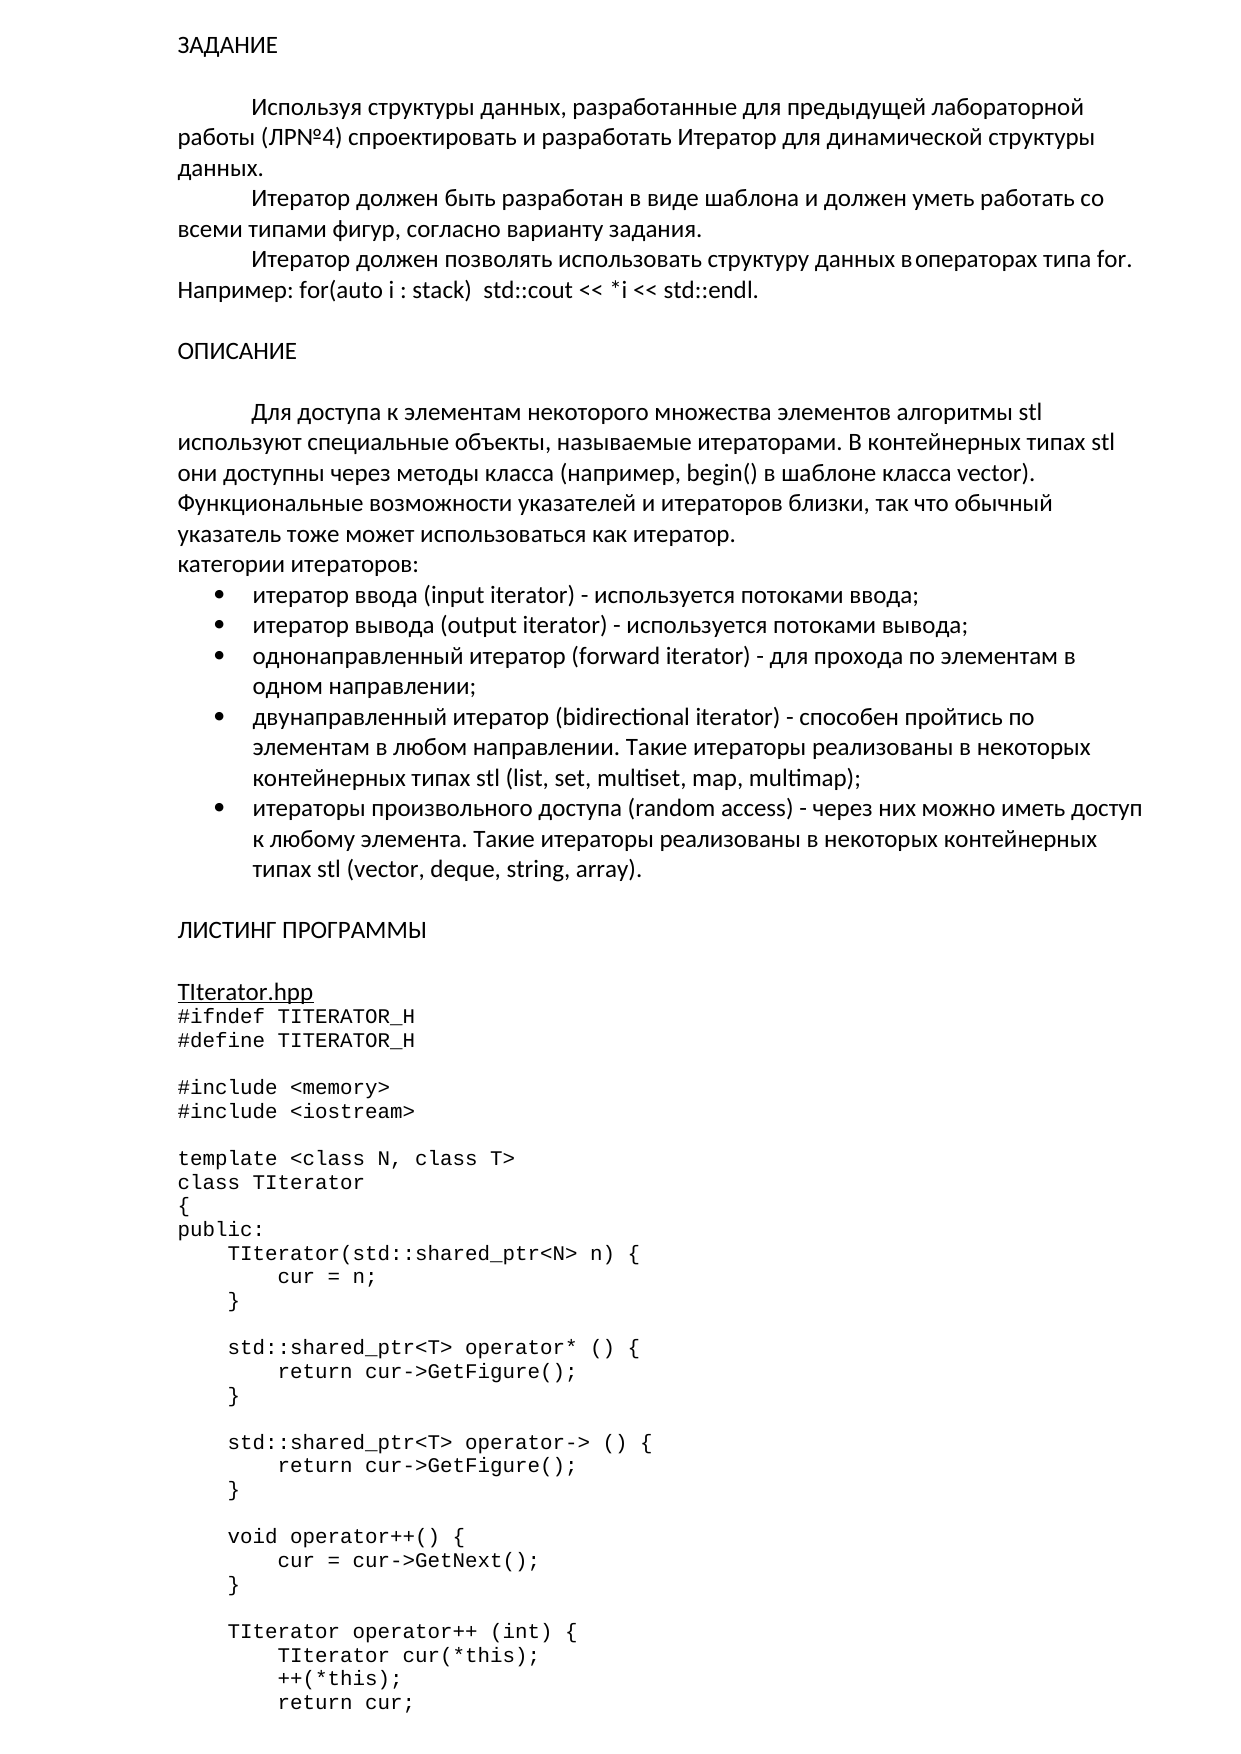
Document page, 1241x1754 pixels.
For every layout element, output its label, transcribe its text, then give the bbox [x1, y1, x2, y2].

list двунаправленный итератор (bidirectional iterator) - способен пройтись по элементам в любом направлении. Такие итераторы реализованы в некоторых контейнерных типах stl (list, set, multiset, map, multimap); [215, 701, 1152, 793]
text ЛИСТИНГ ПРОГРАММЫ [177, 915, 1152, 945]
text категории итераторов: [177, 548, 1152, 579]
text std::shared_ptr<T> operator* () { [177, 1337, 1152, 1361]
text Итератор должен быть разработан в виде шаблона и должен уметь работать со всеми типами фигур, согласно варианту задания. [177, 182, 1152, 243]
text ЗАДАНИЕ [177, 29, 1152, 60]
text #define TITERATOR_H [177, 1030, 1152, 1053]
text TIterator cur(*this); [177, 1645, 1152, 1668]
text Используя структуры данных, разработанные для предыдущей лабораторной работы (ЛР№4) спроектировать и разработать Итератор для динамической структуры данных. [177, 91, 1152, 182]
list итераторы произвольного доступа (random access) - через них можно иметь доступ к любому элемента. Такие итераторы реализованы в некоторых контейнерных типах stl (vector, deque, string, array). [215, 793, 1152, 884]
text cur = n; [177, 1266, 1152, 1290]
text public: [177, 1219, 1152, 1243]
text return cur->GetFigure(); [177, 1456, 1152, 1479]
text cur = cur->GetNext(); [177, 1550, 1152, 1574]
text } [177, 1574, 1152, 1597]
list итератор ввода (input iterator) - используется потоками ввода; [215, 579, 1152, 609]
text TIterator(std::shared_ptr<N> n) { [177, 1243, 1152, 1266]
text TIterator.hpp [177, 976, 1152, 1006]
text return cur; [177, 1692, 1152, 1716]
list итератор вывода (output iterator) - используется потоками вывода; [215, 609, 1152, 640]
text #include <iostream> [177, 1101, 1152, 1124]
text class TIterator [177, 1172, 1152, 1195]
text TIterator operator++ (int) { [177, 1621, 1152, 1645]
text ++(*this); [177, 1668, 1152, 1692]
text #ifndef TITERATOR_H [177, 1006, 1152, 1030]
text Итератор должен позволять использовать структуру данных в операторах типа for. Например: for(auto i : stack) std::cout << *i << std::endl. [177, 243, 1152, 304]
text ОПИСАНИЕ [177, 335, 1152, 365]
text void operator++() { [177, 1526, 1152, 1550]
text } [177, 1384, 1152, 1408]
text #include <memory> [177, 1077, 1152, 1101]
text Для доступа к элементам некоторого множества элементов алгоритмы stl используют специальные объекты, называемые итераторами. В контейнерных типах stl они доступны через методы класса (например, begin() в шаблоне класса vector). Функциональные возможности указателей и итераторов близки, так что обычный указатель тоже может использоваться как итератор. [177, 396, 1152, 548]
text template <class N, class T> [177, 1148, 1152, 1172]
text return cur->GetFigure(); [177, 1361, 1152, 1384]
text } [177, 1479, 1152, 1503]
text std::shared_ptr<T> operator-> () { [177, 1432, 1152, 1456]
text { [177, 1195, 1152, 1219]
list однонаправленный итератор (forward iterator) - для прохода по элементам в одном направлении; [215, 640, 1152, 701]
text } [177, 1290, 1152, 1314]
